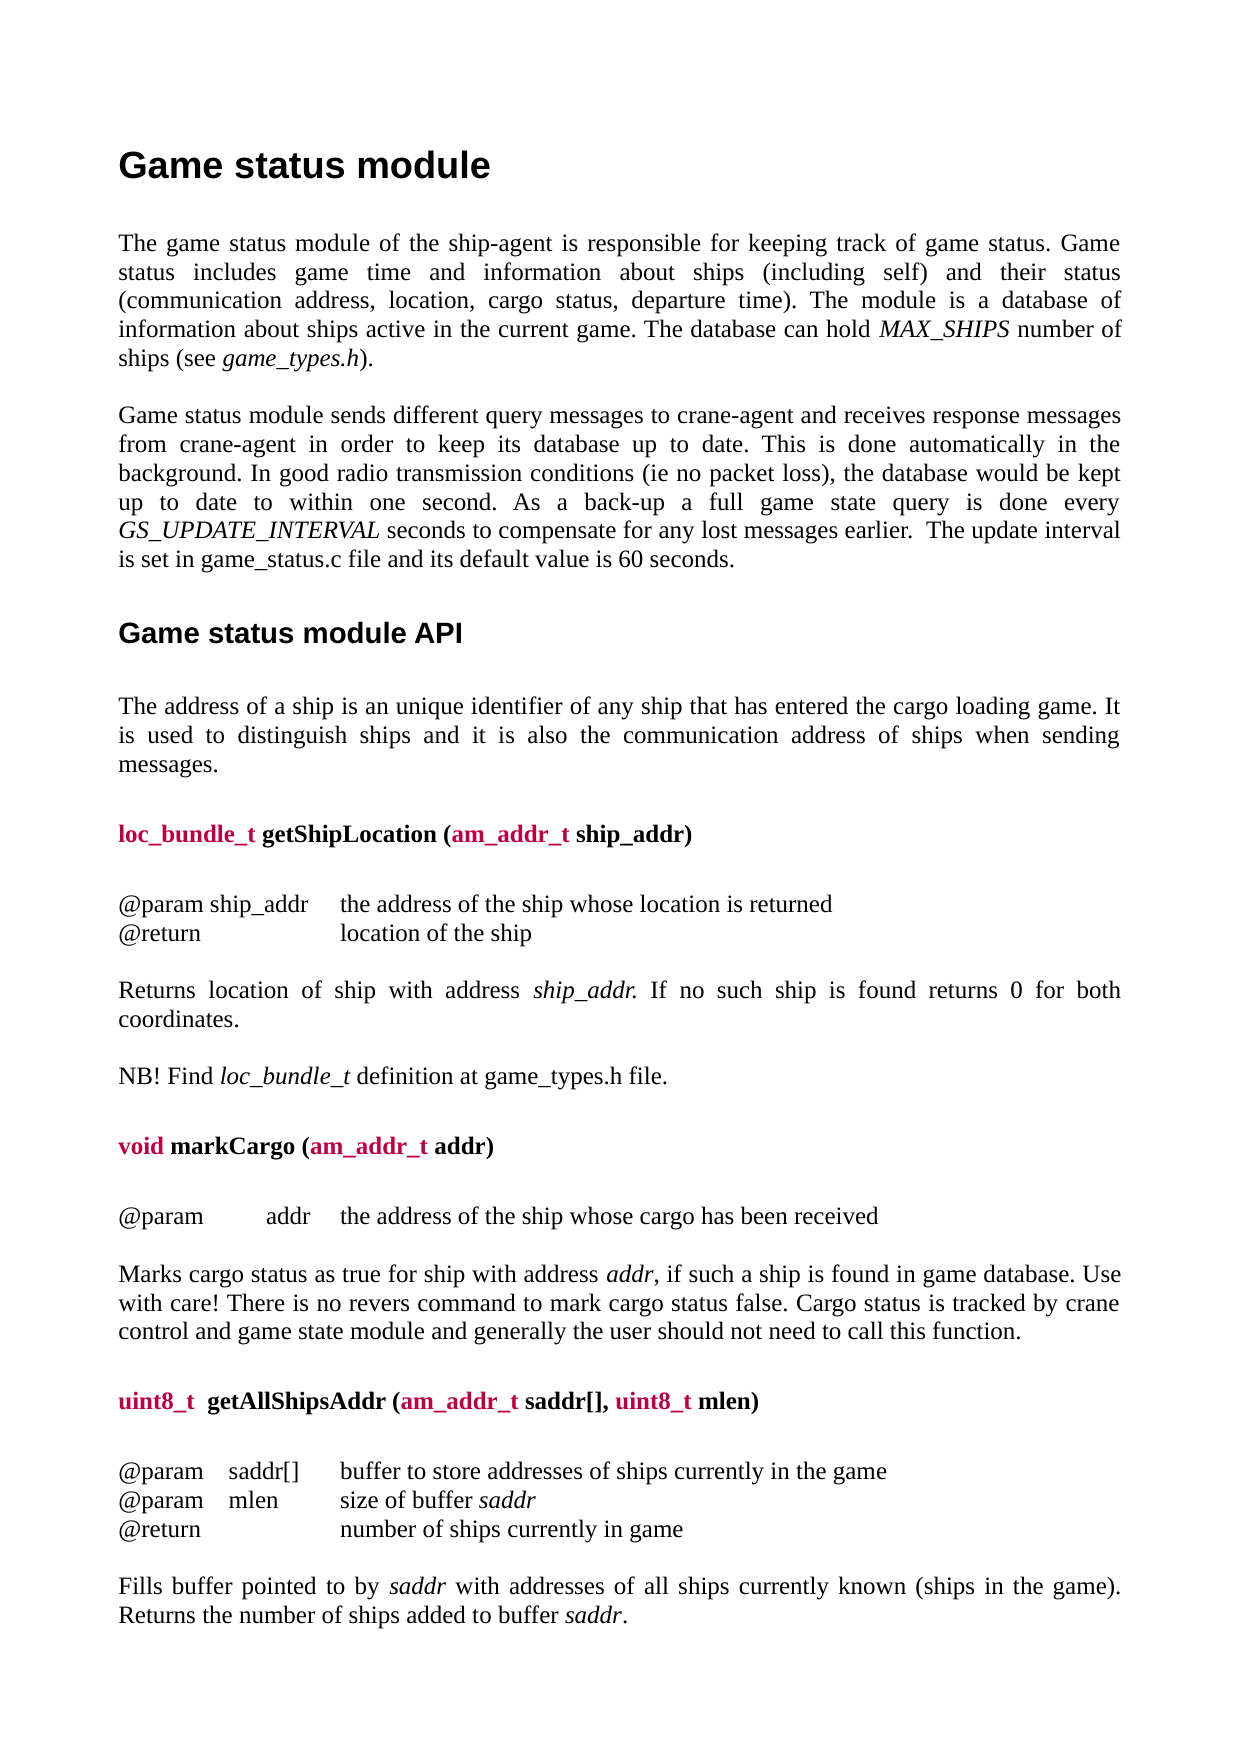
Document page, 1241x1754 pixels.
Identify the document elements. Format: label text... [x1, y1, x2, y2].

text @return number of ships currently in game [118, 1514, 1122, 1543]
subtitle Game status module [118, 143, 1122, 187]
text Game status module sends different query messages to crane-agent and receives response messages from crane-agent in order to keep its database up to date. This is done automatically in the background. In good radio transmission conditions (ie no packet loss), the database would be kept up to date to within one second. As a back-up a full game state query is done every GS_UPDATE_INTERVAL seconds to compensate for any lost messages earlier. The update interval is set in game_status.c file and its default value is 60 seconds. [118, 401, 1122, 573]
text The game status module of the ship-agent is responsible for keeping track of game status. Game status includes game time and information about ships (including self) and their status (communication address, location, cargo status, departure time). The module is a database of information about ships active in the current game. The database can hold MAX_SHIPS number of ships (see game_types.h). [118, 228, 1122, 372]
text Fills buffer pointed to by saddr with addresses of all ships currently known (ships in the game). Returns the number of ships added to buffer saddr. [118, 1571, 1122, 1629]
text Returns location of ship with address ship_addr. If no such ship is found returns 0 for both coordinates. [118, 975, 1122, 1033]
text @param ship_addr the address of the ship whose location is returned [118, 889, 1122, 918]
text @return location of the ship [118, 918, 1122, 946]
subtitle uint8_t getAllShipsAddr (am_addr_t saddr[], uint8_t mlen) [118, 1386, 1122, 1415]
text @param saddr[] buffer to store addresses of ships currently in the game [118, 1456, 1122, 1485]
text @param mlen size of buffer saddr [118, 1485, 1122, 1514]
subtitle loc_bundle_t getShipLocation (am_addr_t ship_addr) [118, 819, 1122, 848]
text The address of a ship is an unique identifier of any ship that has entered the cargo loading game. It is used to distinguish ships and it is also the communication address of ships when sending messages. [118, 691, 1122, 778]
subtitle Game status module API [118, 616, 1122, 650]
text @param addr the address of the ship whose cargo has been received [118, 1201, 1122, 1230]
text NB! Find loc_bundle_t definition at game_types.h file. [118, 1061, 1122, 1090]
text Marks cargo status as true for ship with address addr, if such a ship is found in game database. Use with care! There is no revers command to mark cargo status false. Cargo status is tracked by crane control and game state module and generally the user should not need to call this function. [118, 1259, 1122, 1345]
subtitle void markCargo (am_addr_t addr) [118, 1131, 1122, 1160]
